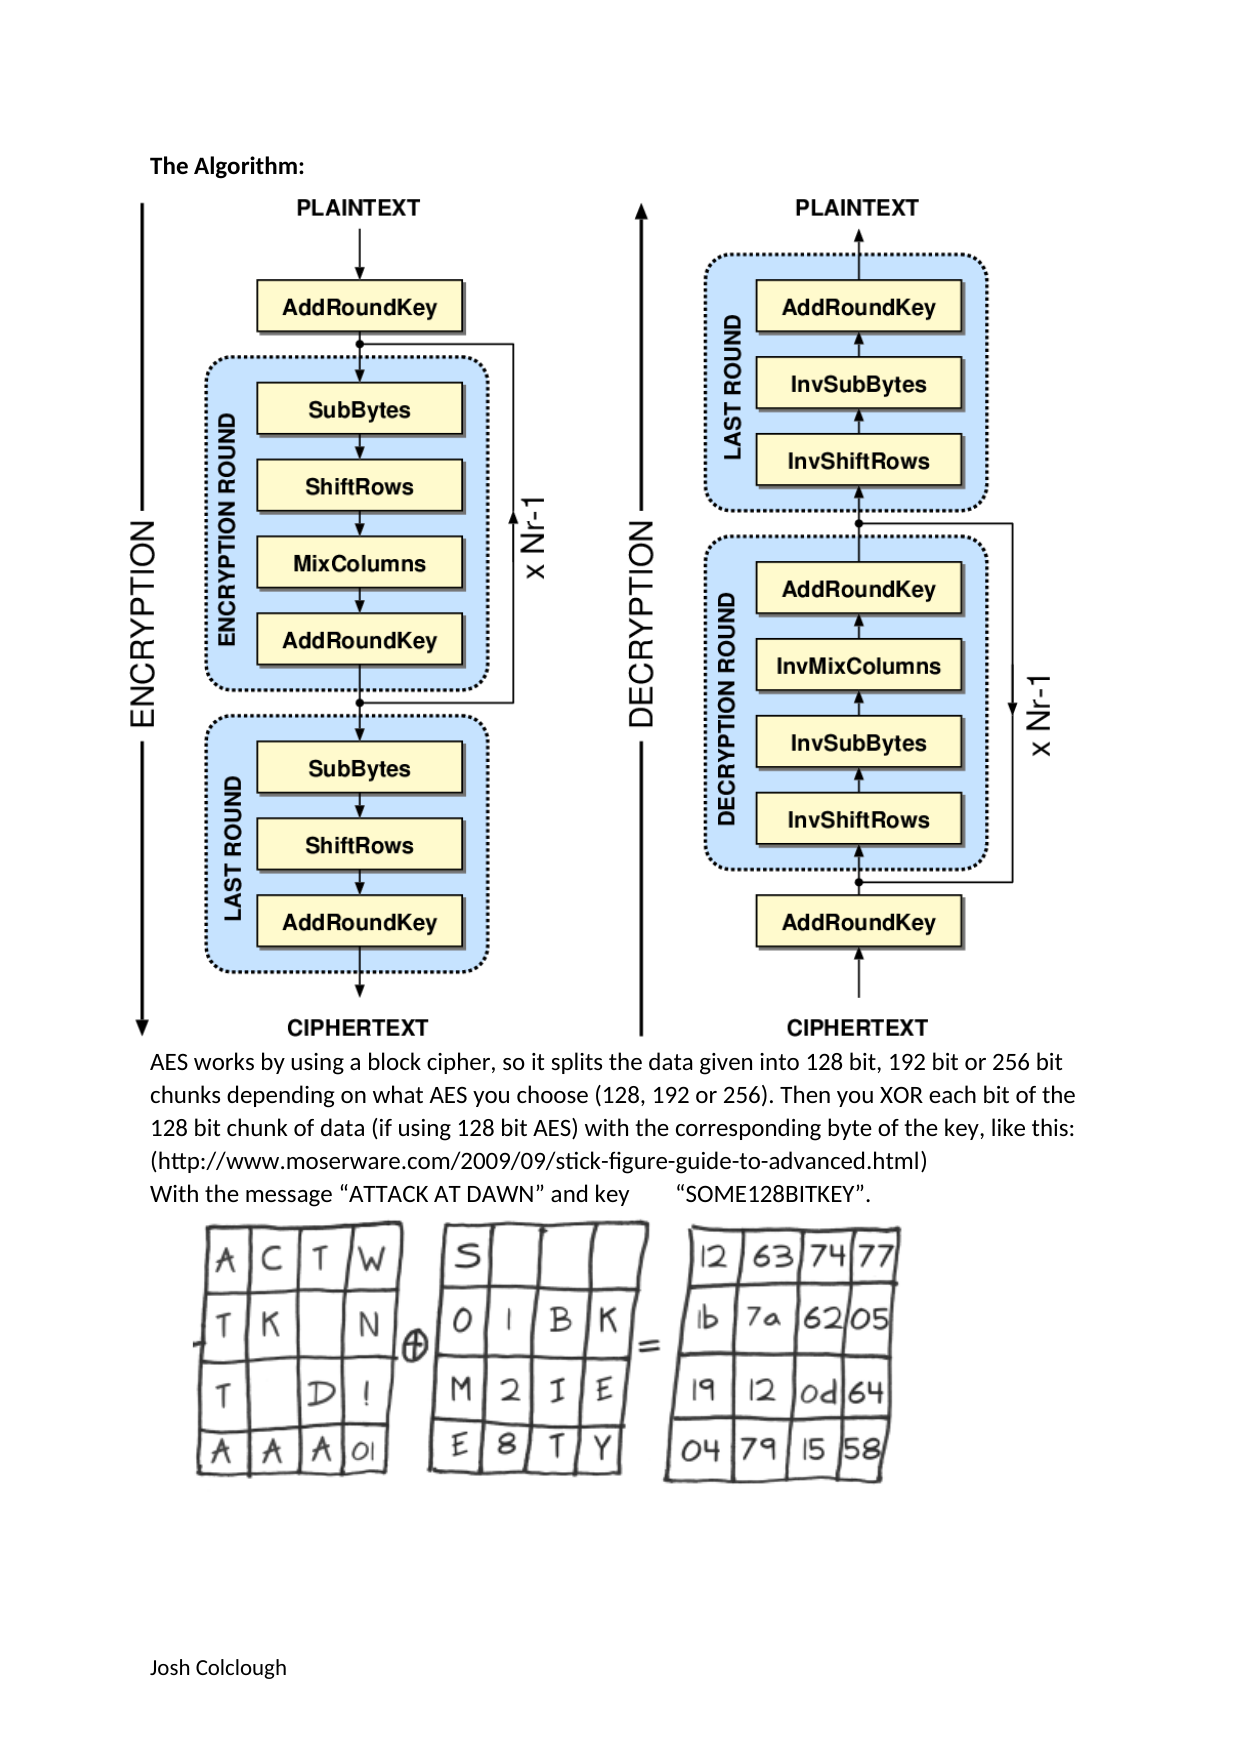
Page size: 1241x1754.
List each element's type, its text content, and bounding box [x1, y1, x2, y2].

text The Algorithm: AES works by using a block cipher, so it splits the data given into 128 bit, 192 bit or 256 bit chunks depending on what AES you choose (128, 192 or 256). Then you XOR each bit of the 128 bit chunk of data (if using 128 bit AES) with the corresponding byte of the key, like this: (http://www.moserware.com/2009/09/stick-figure-guide-to-advanced.html) With the message “ATTACK AT DAWN” and key “SOME128BITKEY”. [150, 150, 1090, 1208]
picture [192, 1210, 910, 1493]
picture [118, 191, 1059, 1047]
